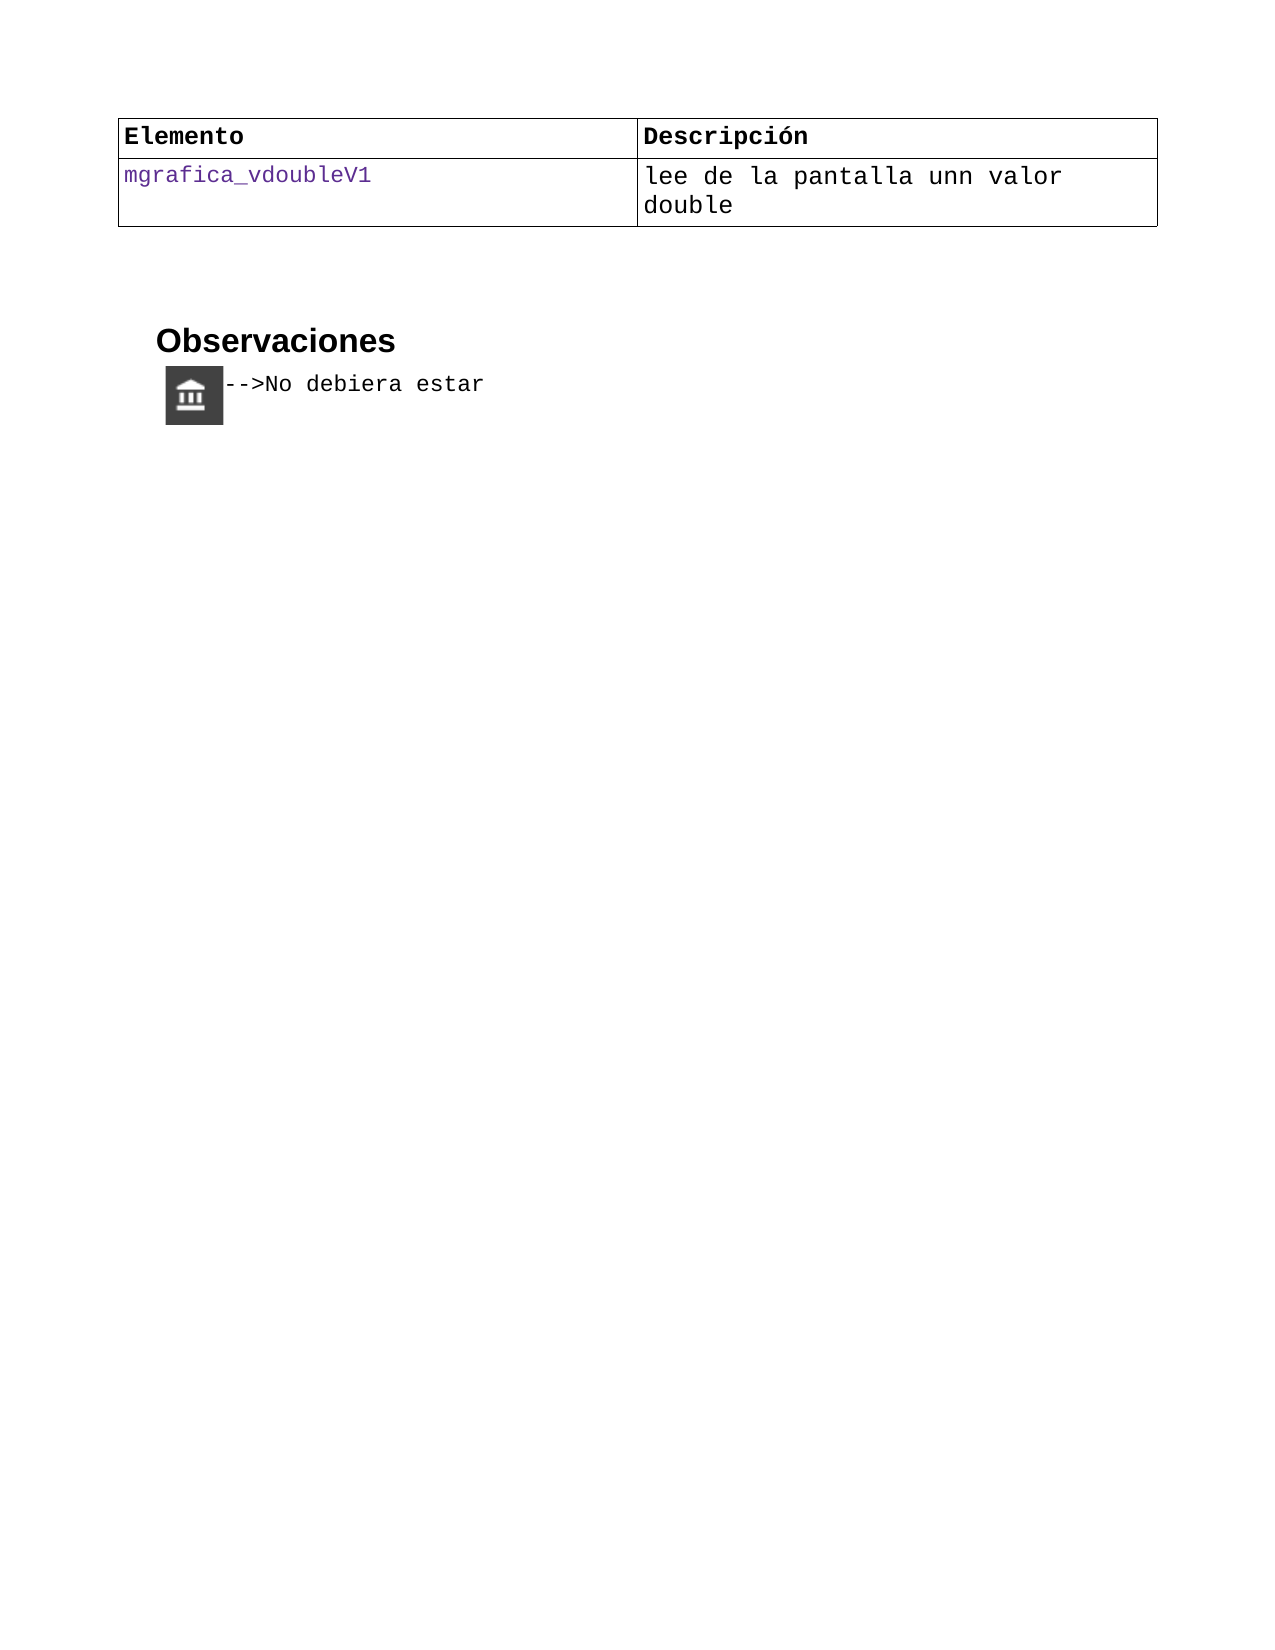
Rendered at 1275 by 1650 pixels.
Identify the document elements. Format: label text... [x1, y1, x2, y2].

text [118, 372, 165, 398]
table_header Elemento [119, 119, 637, 158]
picture [165, 366, 224, 425]
table_cell mgrafica_vdoubleV1 [119, 159, 637, 226]
text -->No debiera estar [224, 372, 1157, 398]
table_header Descripción [638, 119, 1157, 158]
table_cell lee de la pantalla unn valor double [638, 159, 1157, 226]
subtitle Observaciones [156, 321, 1157, 359]
